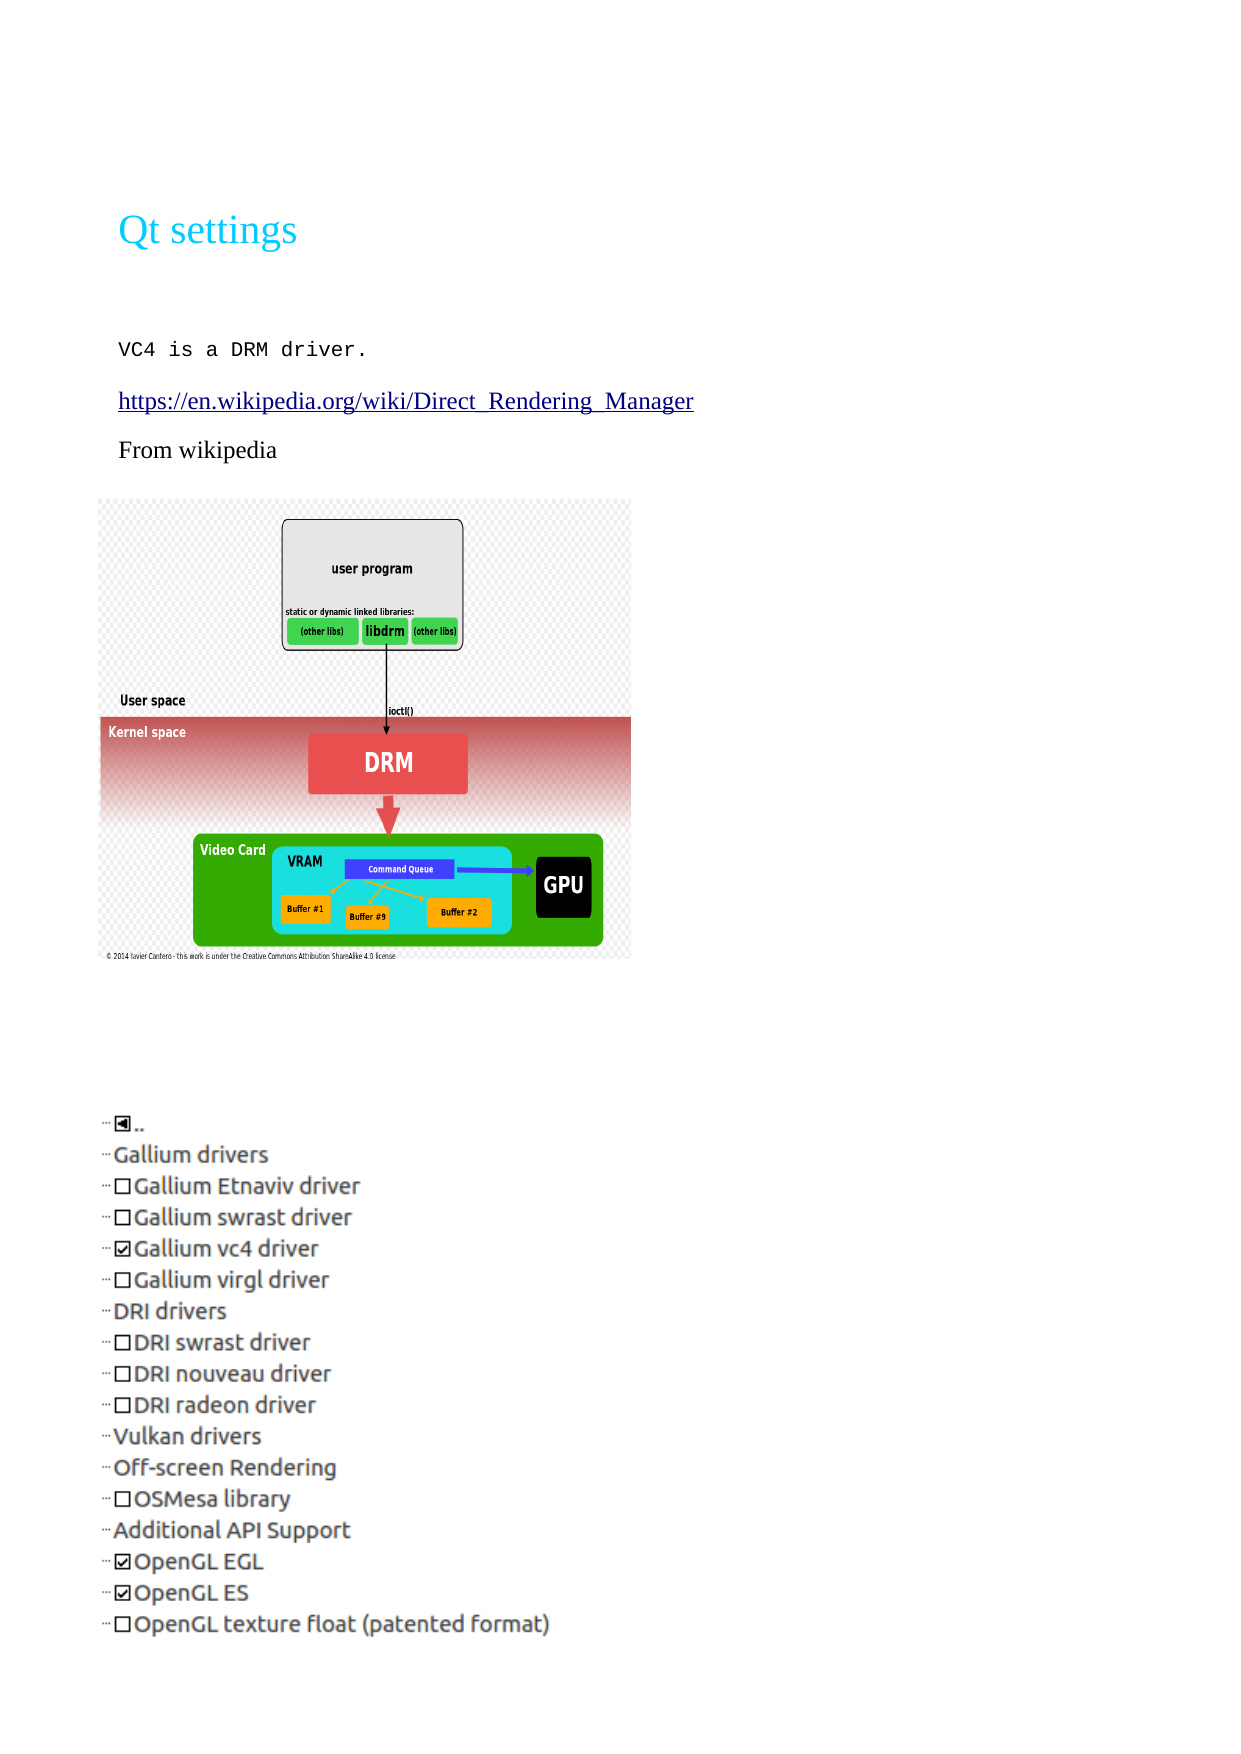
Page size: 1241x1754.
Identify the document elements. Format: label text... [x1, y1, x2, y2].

text VC4 is a DRM driver. [118, 338, 1122, 362]
text Qt settings [118, 204, 1122, 252]
text https://en.wikipedia.org/wiki/Direct_Rendering_Manager [118, 386, 1122, 414]
text From wikipedia [118, 435, 1122, 464]
picture [98, 499, 631, 959]
picture [101, 1113, 880, 1662]
